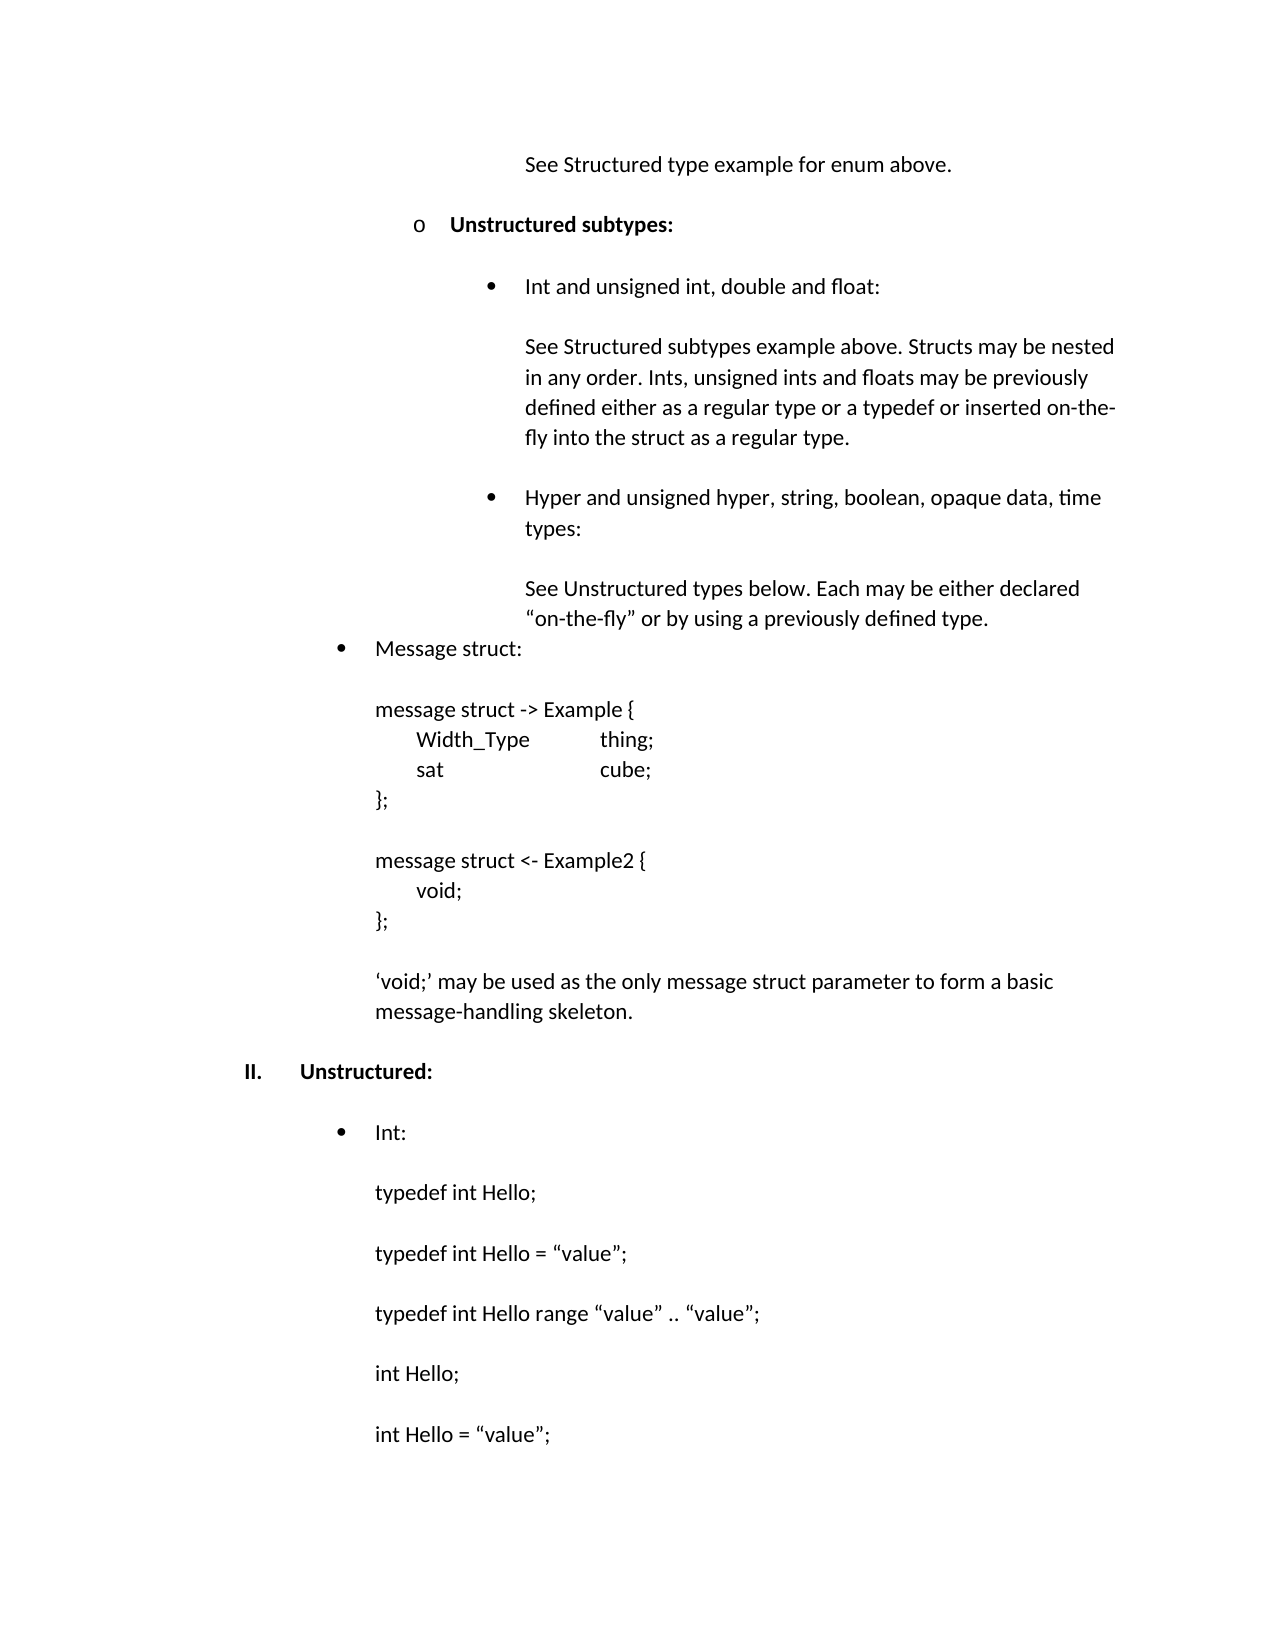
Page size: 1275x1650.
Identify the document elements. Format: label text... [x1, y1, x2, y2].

list Hyper and unsigned hyper, string, boolean, opaque data, time types: [487, 483, 1125, 542]
list int Hello = “value”; [375, 1420, 1125, 1448]
list Unstructured: [262, 1057, 1125, 1086]
list Message struct: [337, 634, 1125, 663]
list typedef int Hello = “value”; [375, 1239, 1125, 1267]
list void; [375, 876, 1125, 904]
list sat cube; [375, 755, 1125, 783]
list See Structured subtypes example above. Structs may be nested in any order. Ints, unsigned ints and floats may be previously defined either as a regular type or a typedef or inserted on-the-fly into the struct as a regular type. [525, 332, 1125, 451]
list message struct -> Example { [375, 695, 1125, 723]
list }; [375, 786, 1125, 814]
list See Structured type example for enum above. [525, 150, 1125, 178]
list Int: [337, 1118, 1125, 1146]
list int Hello; [375, 1359, 1125, 1388]
list Unstructured subtypes: [412, 210, 1125, 239]
list typedef int Hello; [375, 1178, 1125, 1206]
list }; [375, 906, 1125, 934]
list ‘void;’ may be used as the only message struct parameter to form a basic message-handling skeleton. [375, 967, 1125, 1025]
list Width_Type thing; [375, 725, 1125, 753]
list message struct <- Example2 { [375, 846, 1125, 874]
list Int and unsigned int, double and float: [487, 272, 1125, 300]
list typedef int Hello range “value” .. “value”; [375, 1299, 1125, 1327]
list See Unstructured types below. Each may be either declared “on-the-fly” or by using a previously defined type. [525, 574, 1125, 632]
